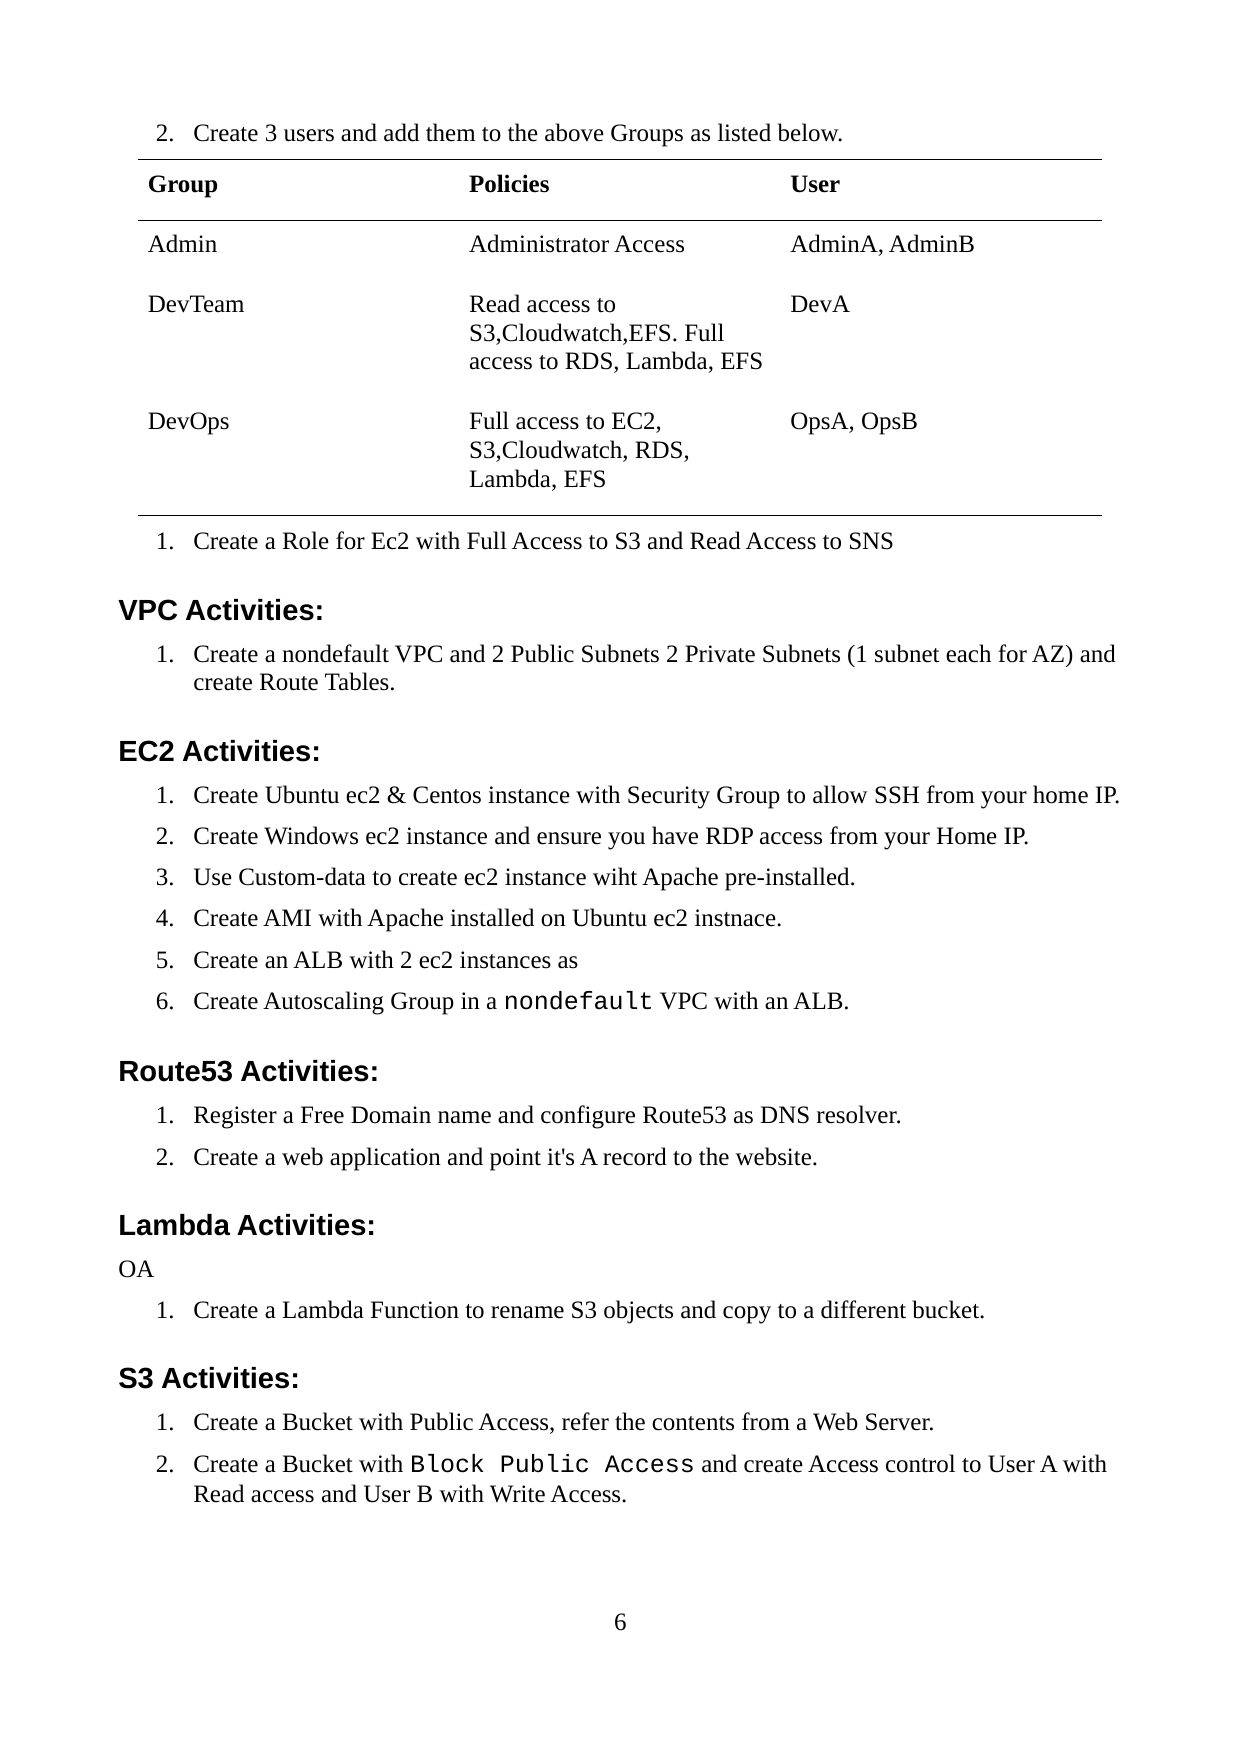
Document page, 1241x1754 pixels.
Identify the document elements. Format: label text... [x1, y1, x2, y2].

table_cell DevTeam [138, 280, 459, 397]
table_header Policies [460, 160, 781, 219]
list Create an ALB with 2 ec2 instances as [156, 945, 1122, 973]
list Create 3 users and add them to the above Groups as listed below. [156, 118, 1122, 147]
subtitle Route53 Activities: [118, 1054, 1122, 1088]
subtitle S3 Activities: [118, 1361, 1122, 1395]
table_header Group [138, 160, 459, 219]
list Create a Role for Ec2 with Full Access to S3 and Read Access to SNS [156, 526, 1122, 555]
table_cell DevOps [138, 397, 459, 514]
list Use Custom-data to create ec2 instance wiht Apache pre-installed. [156, 862, 1122, 891]
list Create a Lambda Function to rename S3 objects and copy to a different bucket. [156, 1295, 1122, 1324]
list Create a Bucket with Block Public Access and create Access control to User A with Read access and User B with Write Access. [156, 1449, 1122, 1508]
list Create AMI with Apache installed on Ubuntu ec2 instnace. [156, 903, 1122, 932]
text OA [118, 1254, 1122, 1283]
table_header User [781, 160, 1102, 219]
list Create Windows ec2 instance and ensure you have RDP access from your Home IP. [156, 821, 1122, 850]
table_cell Read access to S3,Cloudwatch,EFS. Full access to RDS, Lambda, EFS [460, 280, 781, 397]
subtitle EC2 Activities: [118, 734, 1122, 767]
subtitle VPC Activities: [118, 593, 1122, 626]
subtitle Lambda Activities: [118, 1208, 1122, 1241]
table_cell Administrator Access [460, 221, 781, 279]
table_cell AdminA, AdminB [781, 221, 1102, 279]
table_cell OpsA, OpsB [781, 397, 1102, 514]
table_cell Admin [138, 221, 459, 279]
list Create Autoscaling Group in a nondefault VPC with an ALB. [156, 986, 1122, 1017]
list Create a web application and point it's A record to the website. [156, 1142, 1122, 1170]
list Create Ubuntu ec2 & Centos instance with Security Group to allow SSH from your home IP. [156, 780, 1122, 808]
table_cell DevA [781, 280, 1102, 397]
list Register a Free Domain name and configure Route53 as DNS resolver. [156, 1100, 1122, 1129]
list Create a Bucket with Public Access, refer the contents from a Web Server. [156, 1407, 1122, 1436]
table_cell Full access to EC2, S3,Cloudwatch, RDS, Lambda, EFS [460, 397, 781, 514]
list Create a nondefault VPC and 2 Public Subnets 2 Private Subnets (1 subnet each for AZ) and create Route Tables. [156, 639, 1122, 696]
